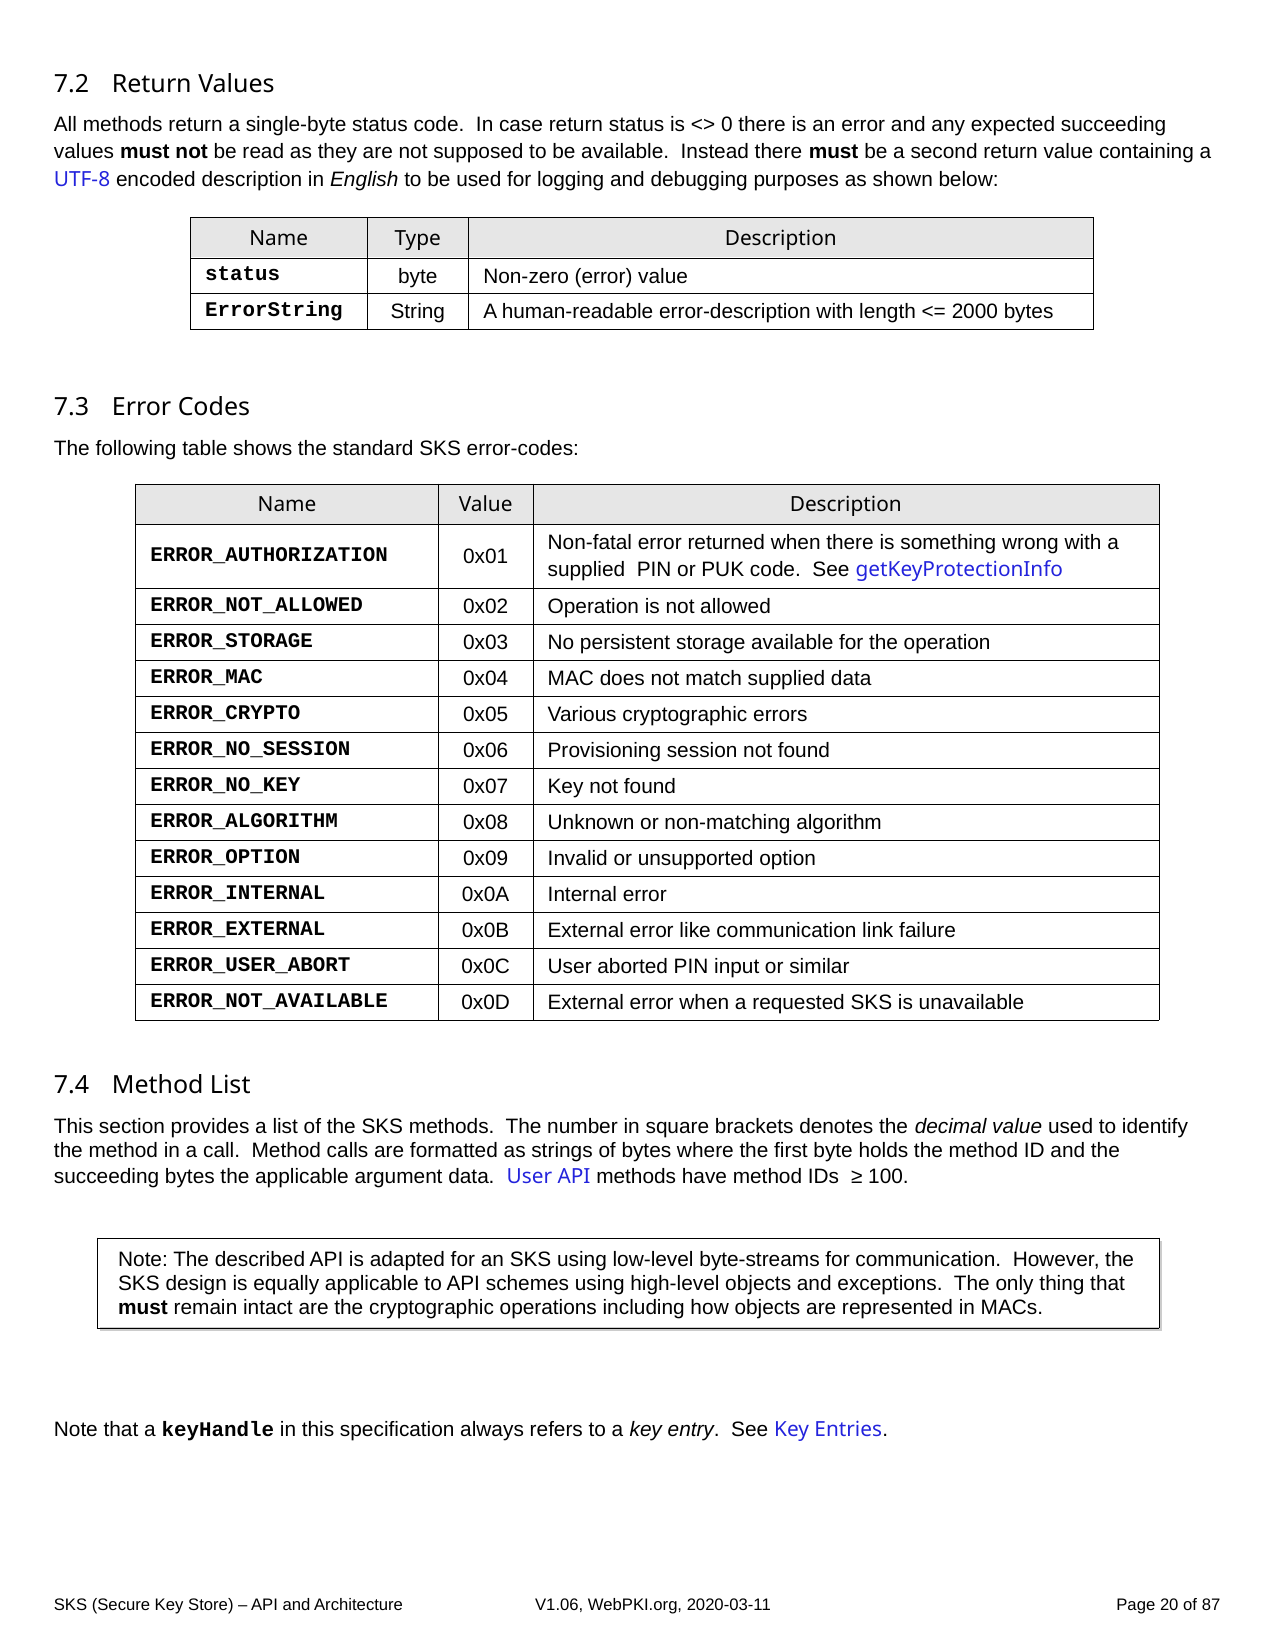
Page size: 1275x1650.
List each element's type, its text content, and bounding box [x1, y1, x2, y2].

table_cell ERROR_NOT_AVAILABLE [136, 985, 438, 1019]
table_cell 0x01 [439, 525, 533, 588]
table_cell No persistent storage available for the operation [534, 625, 1159, 660]
text The following table shows the standard SKS error-codes: [54, 436, 1221, 483]
table_cell 0x07 [439, 769, 533, 804]
table_cell ERROR_NOT_ALLOWED [136, 589, 438, 624]
table_cell 0x04 [439, 661, 533, 696]
table_cell ERROR_INTERNAL [136, 877, 438, 912]
table_cell 0x09 [439, 841, 533, 876]
table_cell 0x05 [439, 697, 533, 732]
table_cell External error like communication link failure [534, 913, 1159, 948]
table_header Type [368, 218, 468, 257]
table_cell ERROR_USER_ABORT [136, 949, 438, 983]
table_cell ERROR_STORAGE [136, 625, 438, 660]
table_cell 0x02 [439, 589, 533, 624]
table_cell Various cryptographic errors [534, 697, 1159, 732]
table_cell ERROR_MAC [136, 661, 438, 696]
table_cell Non-zero (error) value [469, 259, 1093, 293]
table_cell ERROR_CRYPTO [136, 697, 438, 732]
subtitle Error Codes [54, 389, 1221, 423]
table_cell 0x0C [439, 949, 533, 983]
table_header Value [439, 485, 533, 524]
table_cell status [191, 259, 367, 293]
table_cell Invalid or unsupported option [534, 841, 1159, 876]
table_cell ErrorString [191, 294, 367, 329]
table_cell Key not found [534, 769, 1159, 804]
table_cell 0x03 [439, 625, 533, 660]
table_cell 0x08 [439, 805, 533, 840]
text This section provides a list of the SKS methods. The number in square brackets denotes the decimal value used to identify the method in a call. Method calls are formatted as strings of bytes where the first byte holds the method ID and the succeeding bytes the applicable argument data. User API methods have method IDs ≥ 100. [54, 1114, 1221, 1214]
table_header Description [469, 218, 1093, 257]
table_header Note: The described API is adapted for an SKS using low-level byte-streams for communication. However, the SKS design is equally applicable to API schemes using high-level objects and exceptions. The only thing that must remain intact are the cryptographic operations including how objects are represented in MACs. [98, 1239, 1159, 1327]
table_cell User aborted PIN input or similar [534, 949, 1159, 983]
table_cell ERROR_EXTERNAL [136, 913, 438, 948]
table_cell ERROR_ALGORITHM [136, 805, 438, 840]
table_cell 0x06 [439, 733, 533, 768]
table_cell External error when a requested SKS is unavailable [534, 985, 1159, 1019]
table_cell ERROR_NO_KEY [136, 769, 438, 804]
table_header Name [136, 485, 438, 524]
table_cell ERROR_AUTHORIZATION [136, 525, 438, 588]
table_cell Provisioning session not found [534, 733, 1159, 768]
table_cell A human-readable error-description with length <= 2000 bytes [469, 294, 1093, 329]
subtitle Method List [54, 1067, 1221, 1101]
table_cell byte [368, 259, 468, 293]
table_cell Operation is not allowed [534, 589, 1159, 624]
table_cell 0x0D [439, 985, 533, 1019]
table_cell 0x0A [439, 877, 533, 912]
table_cell Internal error [534, 877, 1159, 912]
table_cell Non-fatal error returned when there is something wrong with a supplied PIN or PUK code. See getKeyProtectionInfo [534, 525, 1159, 588]
table_header Description [534, 485, 1159, 524]
table_cell Unknown or non-matching algorithm [534, 805, 1159, 840]
text Note that a keyHandle in this specification always refers to a key entry. See Key Entries. [54, 1414, 1221, 1442]
table_header Name [191, 218, 367, 257]
text All methods return a single-byte status code. In case return status is <> 0 there is an error and any expected succeeding values must not be read as they are not supposed to be available. Instead there must be a second return value containing a UTF-8 encoded description in English to be used for logging and debugging purposes as shown below: [54, 112, 1221, 217]
table_cell ERROR_NO_SESSION [136, 733, 438, 768]
table_cell ERROR_OPTION [136, 841, 438, 876]
table_cell 0x0B [439, 913, 533, 948]
subtitle Return Values [54, 66, 1221, 100]
table_cell MAC does not match supplied data [534, 661, 1159, 696]
table_cell String [368, 294, 468, 329]
